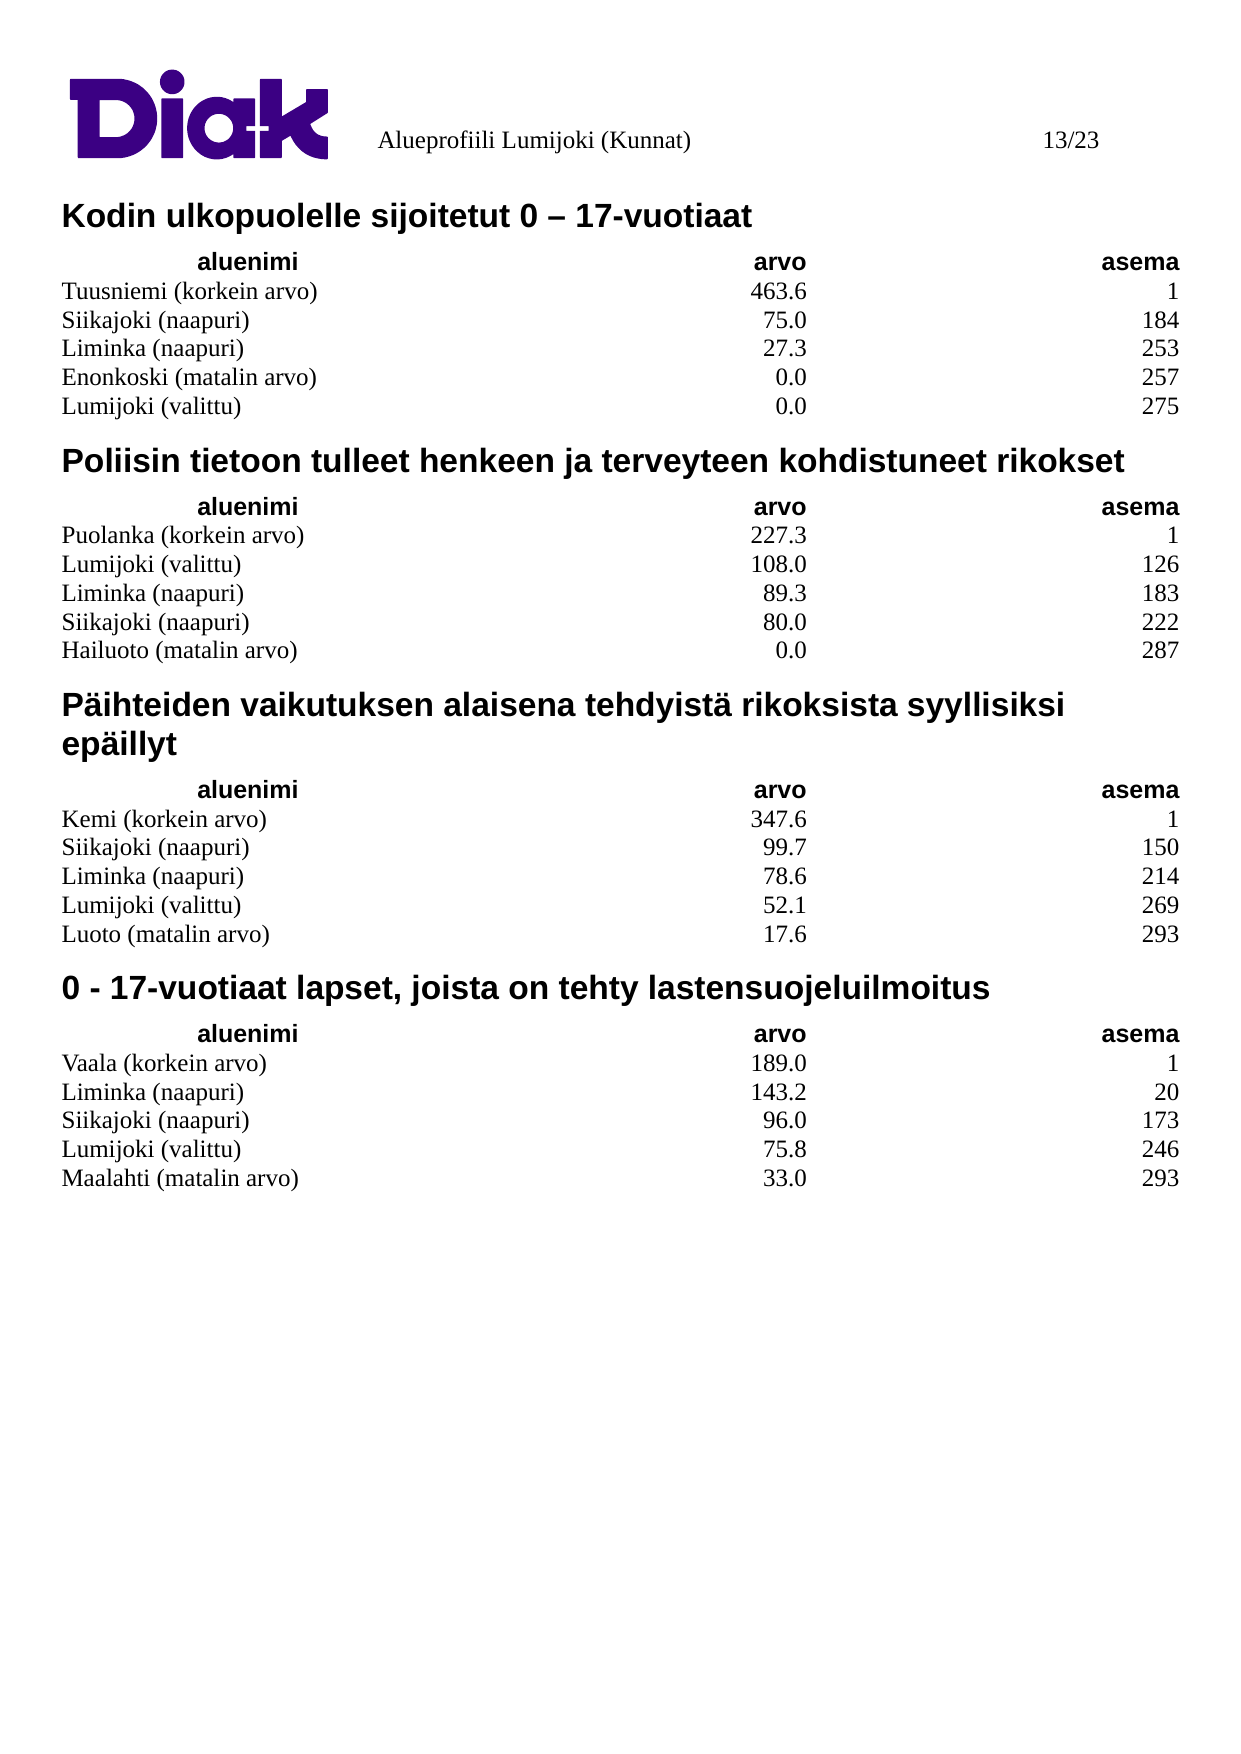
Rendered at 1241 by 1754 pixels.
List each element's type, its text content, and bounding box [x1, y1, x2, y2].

table_cell 246 [806, 1134, 1179, 1163]
table_cell 463.6 [434, 276, 806, 305]
table_cell 293 [806, 919, 1179, 947]
table_cell Lumijoki (valittu) [61, 391, 434, 420]
table_cell Enonkoski (matalin arvo) [61, 362, 434, 391]
table_cell 108.0 [434, 549, 806, 578]
table_cell 1 [806, 804, 1179, 832]
table_header asema [806, 775, 1179, 804]
table_cell 80.0 [434, 607, 806, 636]
table_cell 20 [806, 1077, 1179, 1106]
table_cell 75.0 [434, 305, 806, 333]
table_cell 214 [806, 861, 1179, 890]
table_header asema [806, 492, 1179, 521]
table_cell 1 [806, 1048, 1179, 1077]
table_cell 189.0 [434, 1048, 806, 1077]
table_cell Liminka (naapuri) [61, 861, 434, 890]
table_cell 347.6 [434, 804, 806, 832]
table_cell 150 [806, 833, 1179, 861]
table_cell 52.1 [434, 890, 806, 919]
table_header aluenimi [61, 492, 434, 521]
table_cell Siikajoki (naapuri) [61, 305, 434, 333]
subtitle 0 - 17-vuotiaat lapset, joista on tehty lastensuojeluilmoitus [61, 968, 1179, 1007]
table_header aluenimi [61, 247, 434, 276]
table_cell 293 [806, 1163, 1179, 1192]
table_cell Hailuoto (matalin arvo) [61, 636, 434, 664]
table_header arvo [434, 247, 806, 276]
table_cell Tuusniemi (korkein arvo) [61, 276, 434, 305]
table_cell 75.8 [434, 1134, 806, 1163]
table_cell 183 [806, 578, 1179, 607]
table_cell 222 [806, 607, 1179, 636]
table_header arvo [434, 775, 806, 804]
table_cell 269 [806, 890, 1179, 919]
table_cell 0.0 [434, 362, 806, 391]
table_cell Liminka (naapuri) [61, 334, 434, 362]
table_cell 33.0 [434, 1163, 806, 1192]
table_header aluenimi [61, 1019, 434, 1048]
table_cell 275 [806, 391, 1179, 420]
table_cell Liminka (naapuri) [61, 1077, 434, 1106]
table_cell 173 [806, 1106, 1179, 1134]
table_cell 1 [806, 276, 1179, 305]
subtitle Kodin ulkopuolelle sijoitetut 0 – 17-vuotiaat [61, 196, 1179, 235]
table_cell 78.6 [434, 861, 806, 890]
table_cell Maalahti (matalin arvo) [61, 1163, 434, 1192]
table_cell 27.3 [434, 334, 806, 362]
table_cell Siikajoki (naapuri) [61, 1106, 434, 1134]
table_cell 184 [806, 305, 1179, 333]
table_cell Liminka (naapuri) [61, 578, 434, 607]
table_cell 287 [806, 636, 1179, 664]
table_cell Siikajoki (naapuri) [61, 833, 434, 861]
table_cell Lumijoki (valittu) [61, 890, 434, 919]
table_cell 257 [806, 362, 1179, 391]
table_cell Puolanka (korkein arvo) [61, 521, 434, 549]
table_cell Luoto (matalin arvo) [61, 919, 434, 947]
table_cell 126 [806, 549, 1179, 578]
table_header arvo [434, 1019, 806, 1048]
table_cell 1 [806, 521, 1179, 549]
table_cell Lumijoki (valittu) [61, 549, 434, 578]
table_header arvo [434, 492, 806, 521]
table_cell 99.7 [434, 833, 806, 861]
table_cell Lumijoki (valittu) [61, 1134, 434, 1163]
table_cell 253 [806, 334, 1179, 362]
table_cell 227.3 [434, 521, 806, 549]
table_cell 96.0 [434, 1106, 806, 1134]
table_header aluenimi [61, 775, 434, 804]
subtitle Poliisin tietoon tulleet henkeen ja terveyteen kohdistuneet rikokset [61, 441, 1179, 479]
table_cell 143.2 [434, 1077, 806, 1106]
table_cell Vaala (korkein arvo) [61, 1048, 434, 1077]
table_cell 0.0 [434, 391, 806, 420]
subtitle Päihteiden vaikutuksen alaisena tehdyistä rikoksista syyllisiksi epäillyt [61, 685, 1179, 762]
table_header asema [806, 1019, 1179, 1048]
table_cell Siikajoki (naapuri) [61, 607, 434, 636]
table_cell 0.0 [434, 636, 806, 664]
table_header asema [806, 247, 1179, 276]
table_cell 89.3 [434, 578, 806, 607]
table_cell Kemi (korkein arvo) [61, 804, 434, 832]
table_cell 17.6 [434, 919, 806, 947]
